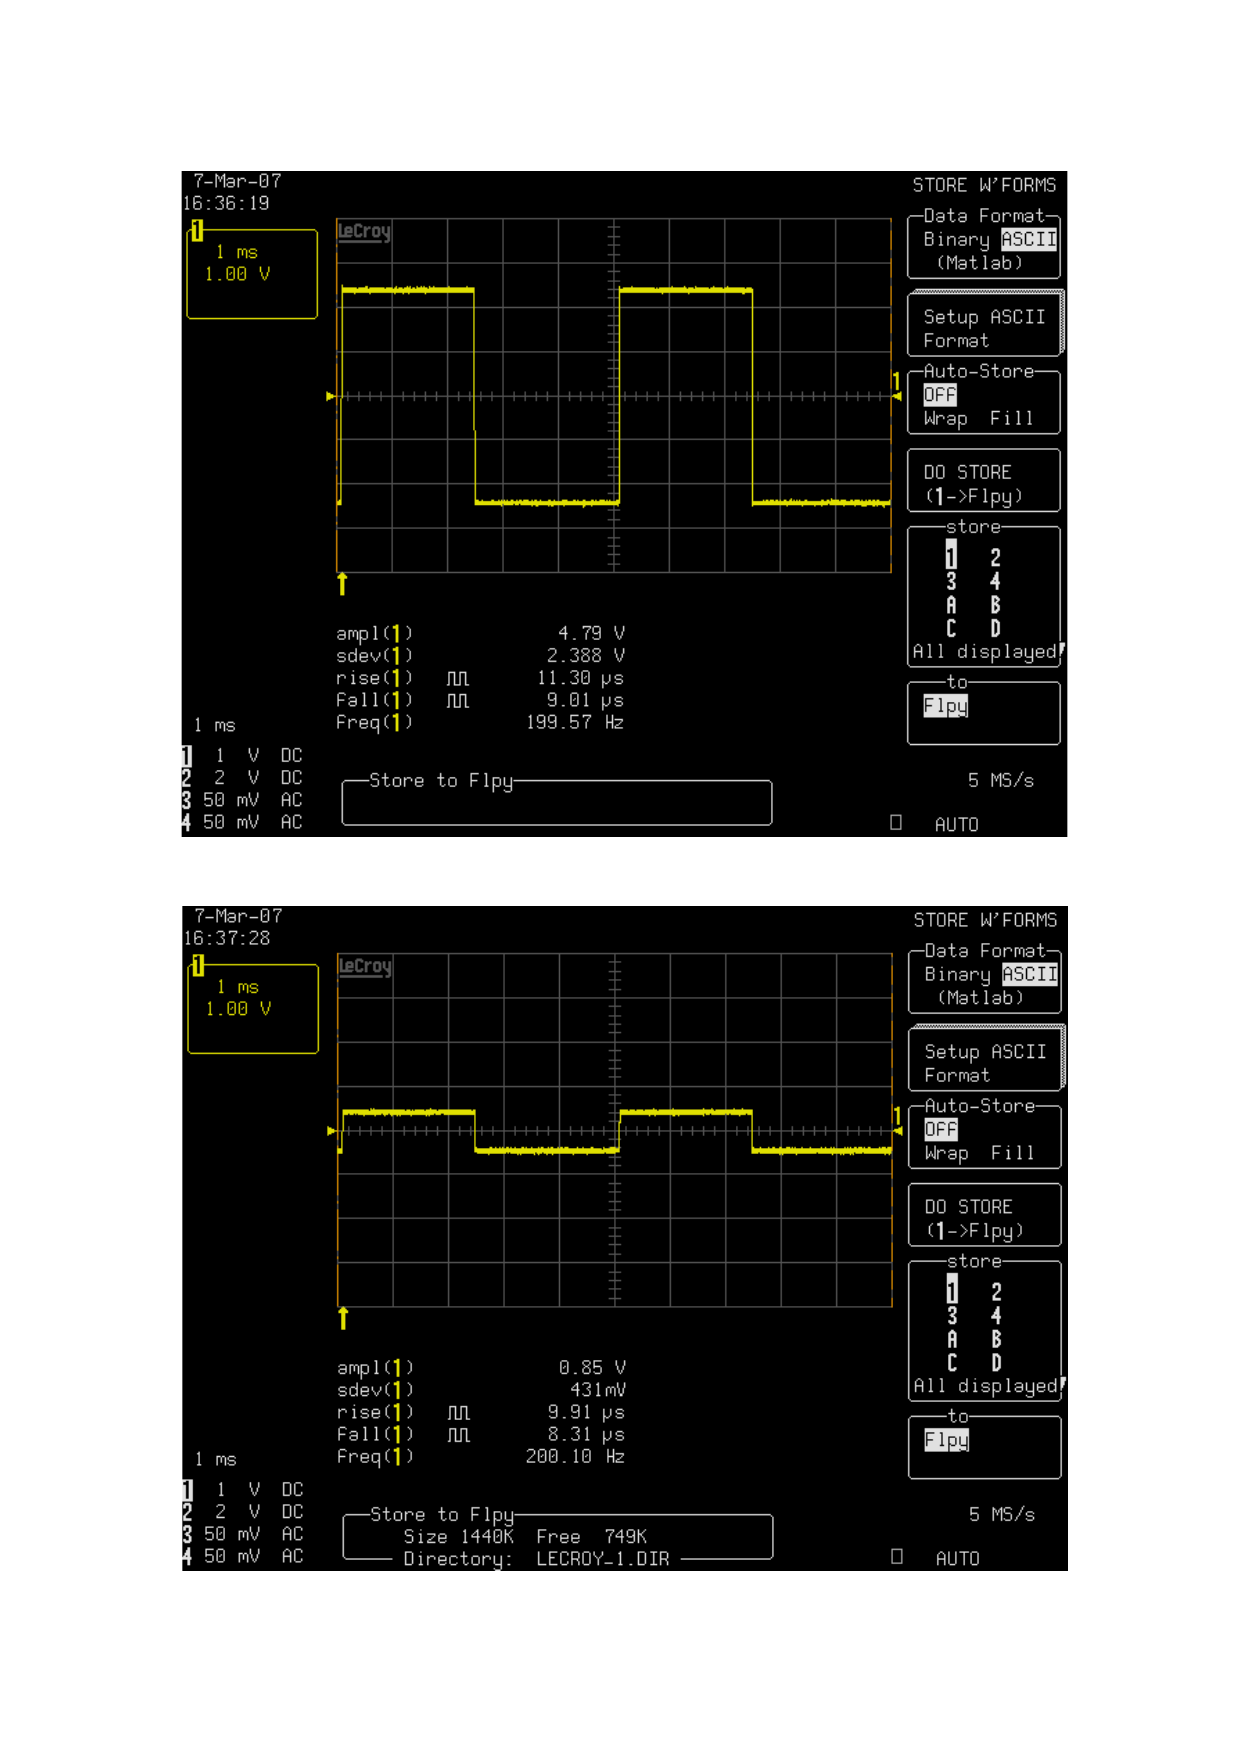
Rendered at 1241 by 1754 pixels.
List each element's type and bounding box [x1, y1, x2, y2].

picture [181, 171, 1068, 837]
picture [182, 906, 1068, 1571]
